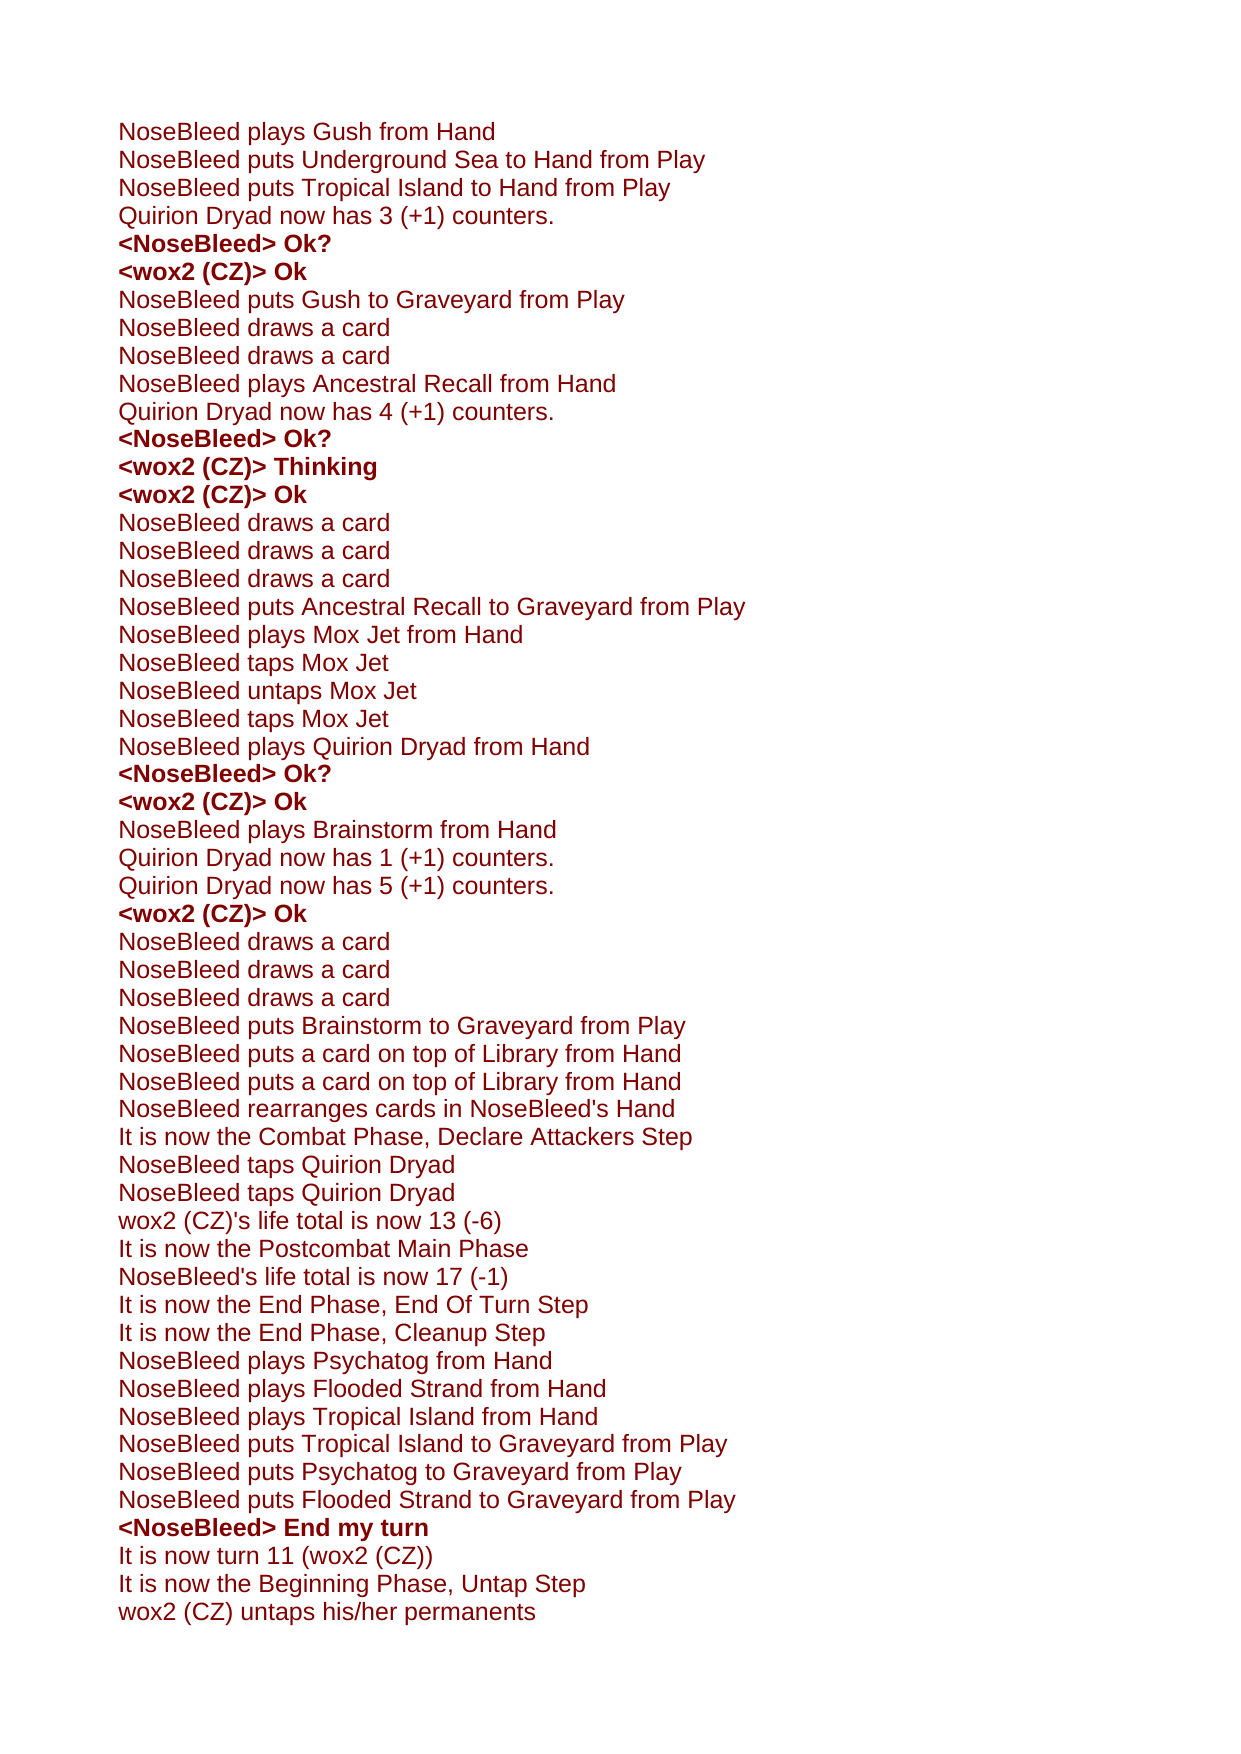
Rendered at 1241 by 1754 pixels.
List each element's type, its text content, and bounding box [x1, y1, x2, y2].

text <wox2 (CZ)> Ok [118, 788, 1122, 816]
text NoseBleed puts Brainstorm to Graveyard from Play [118, 1011, 1122, 1039]
text It is now the Combat Phase, Declare Attackers Step [118, 1123, 1122, 1151]
text NoseBleed puts Tropical Island to Graveyard from Play [118, 1430, 1122, 1458]
text NoseBleed's life total is now 17 (-1) [118, 1263, 1122, 1291]
text NoseBleed plays Tropical Island from Hand [118, 1402, 1122, 1430]
text It is now the Beginning Phase, Untap Step [118, 1570, 1122, 1598]
text NoseBleed puts Psychatog to Graveyard from Play [118, 1458, 1122, 1486]
text It is now the Postcombat Main Phase [118, 1235, 1122, 1263]
text NoseBleed taps Mox Jet [118, 648, 1122, 676]
text NoseBleed draws a card [118, 983, 1122, 1011]
text NoseBleed plays Mox Jet from Hand [118, 621, 1122, 648]
text <NoseBleed> Ok? [118, 230, 1122, 258]
text NoseBleed plays Ancestral Recall from Hand [118, 369, 1122, 397]
text NoseBleed puts Underground Sea to Hand from Play [118, 146, 1122, 174]
text <wox2 (CZ)> Ok [118, 481, 1122, 509]
text <NoseBleed> Ok? [118, 425, 1122, 453]
text NoseBleed puts Gush to Graveyard from Play [118, 286, 1122, 313]
text NoseBleed plays Psychatog from Hand [118, 1346, 1122, 1374]
text NoseBleed puts a card on top of Library from Hand [118, 1067, 1122, 1095]
text <wox2 (CZ)> Ok [118, 258, 1122, 286]
text NoseBleed draws a card [118, 956, 1122, 983]
text NoseBleed taps Quirion Dryad [118, 1179, 1122, 1207]
text wox2 (CZ)'s life total is now 13 (-6) [118, 1207, 1122, 1235]
text NoseBleed rearranges cards in NoseBleed's Hand [118, 1095, 1122, 1123]
text NoseBleed plays Gush from Hand [118, 118, 1122, 146]
text NoseBleed draws a card [118, 928, 1122, 956]
text NoseBleed plays Flooded Strand from Hand [118, 1374, 1122, 1402]
text NoseBleed untaps Mox Jet [118, 676, 1122, 704]
text It is now the End Phase, End Of Turn Step [118, 1291, 1122, 1318]
text NoseBleed draws a card [118, 565, 1122, 593]
text <NoseBleed> Ok? [118, 760, 1122, 788]
text NoseBleed plays Brainstorm from Hand [118, 816, 1122, 844]
text Quirion Dryad now has 1 (+1) counters. [118, 844, 1122, 872]
text It is now turn 11 (wox2 (CZ)) [118, 1542, 1122, 1570]
text <wox2 (CZ)> Ok [118, 900, 1122, 928]
text NoseBleed taps Mox Jet [118, 704, 1122, 732]
text <wox2 (CZ)> Thinking [118, 453, 1122, 481]
text wox2 (CZ) untaps his/her permanents [118, 1598, 1122, 1626]
text NoseBleed taps Quirion Dryad [118, 1151, 1122, 1179]
text NoseBleed puts Ancestral Recall to Graveyard from Play [118, 593, 1122, 621]
text Quirion Dryad now has 3 (+1) counters. [118, 202, 1122, 230]
text NoseBleed draws a card [118, 341, 1122, 369]
text NoseBleed puts Flooded Strand to Graveyard from Play [118, 1486, 1122, 1514]
text Quirion Dryad now has 5 (+1) counters. [118, 872, 1122, 900]
text NoseBleed draws a card [118, 509, 1122, 537]
text It is now the End Phase, Cleanup Step [118, 1318, 1122, 1346]
text NoseBleed puts Tropical Island to Hand from Play [118, 174, 1122, 202]
text Quirion Dryad now has 4 (+1) counters. [118, 397, 1122, 425]
text NoseBleed plays Quirion Dryad from Hand [118, 732, 1122, 760]
text NoseBleed draws a card [118, 537, 1122, 565]
text <NoseBleed> End my turn [118, 1514, 1122, 1542]
text NoseBleed draws a card [118, 313, 1122, 341]
text NoseBleed puts a card on top of Library from Hand [118, 1039, 1122, 1067]
